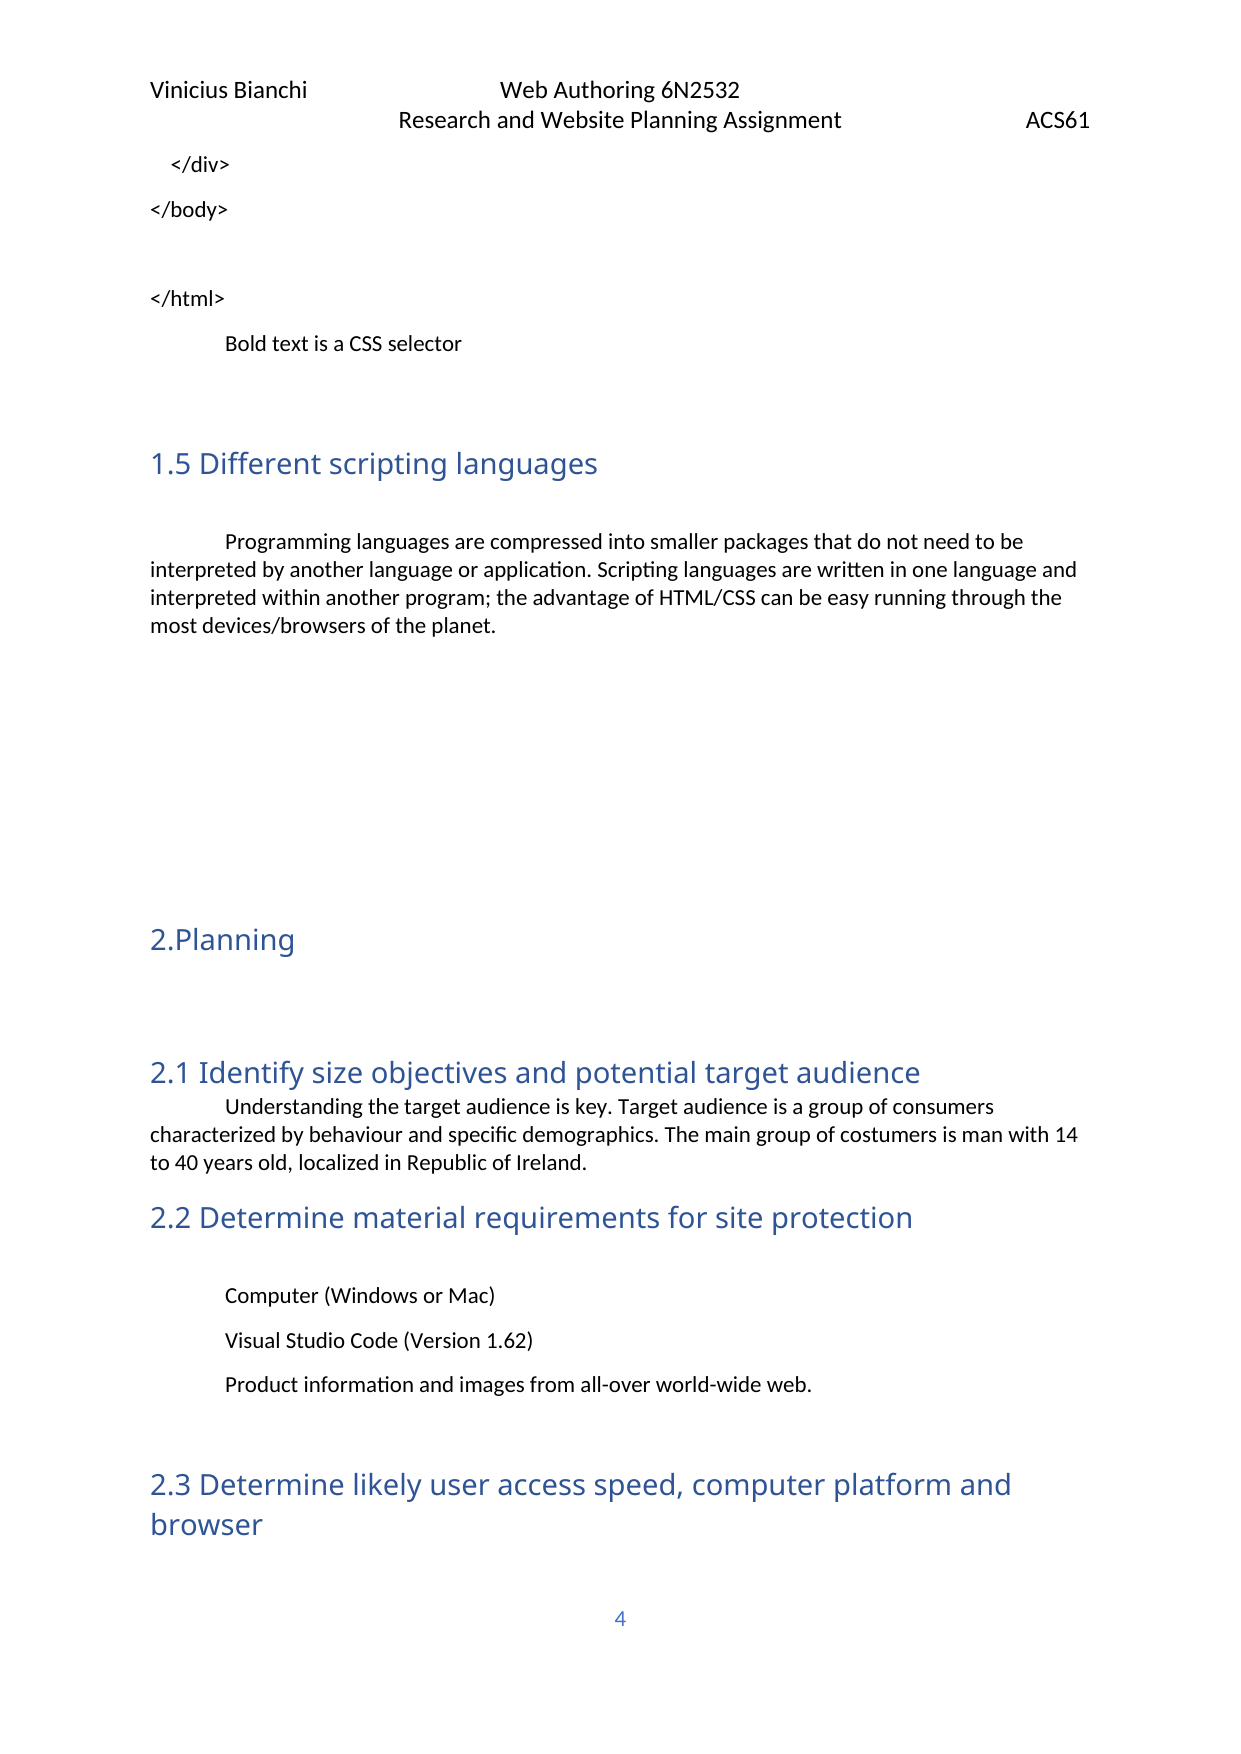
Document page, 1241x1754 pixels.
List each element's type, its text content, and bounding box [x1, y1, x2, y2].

text Product information and images from all-over world-wide web. [150, 1371, 1090, 1399]
text </html> [150, 284, 1090, 312]
subtitle 2.2 Determine material requirements for site protection [150, 1197, 1090, 1237]
text Understanding the target audience is key. Target audience is a group of consumers characterized by behaviour and specific demographics. The main group of costumers is man with 14 to 40 years old, localized in Republic of Ireland. [150, 1092, 1090, 1176]
text Bold text is a CSS selector [150, 329, 1090, 357]
subtitle 1.5 Different scripting languages [150, 443, 1090, 483]
subtitle 2.1 Identify size objectives and potential target audience [150, 1052, 1090, 1092]
text Visual Studio Code (Version 1.62) [150, 1326, 1090, 1354]
text Computer (Windows or Mac) [150, 1281, 1090, 1309]
text Programming languages are compressed into smaller packages that do not need to be interpreted by another language or application. Scripting languages are written in one language and interpreted within another program; the advantage of HTML/CSS can be easy running through the most devices/browsers of the planet. [150, 527, 1090, 639]
text </body> [150, 195, 1090, 223]
subtitle 2.3 Determine likely user access speed, computer platform and browser [150, 1464, 1090, 1543]
text </div> [150, 150, 1090, 178]
subtitle 2.Planning [150, 919, 1090, 959]
